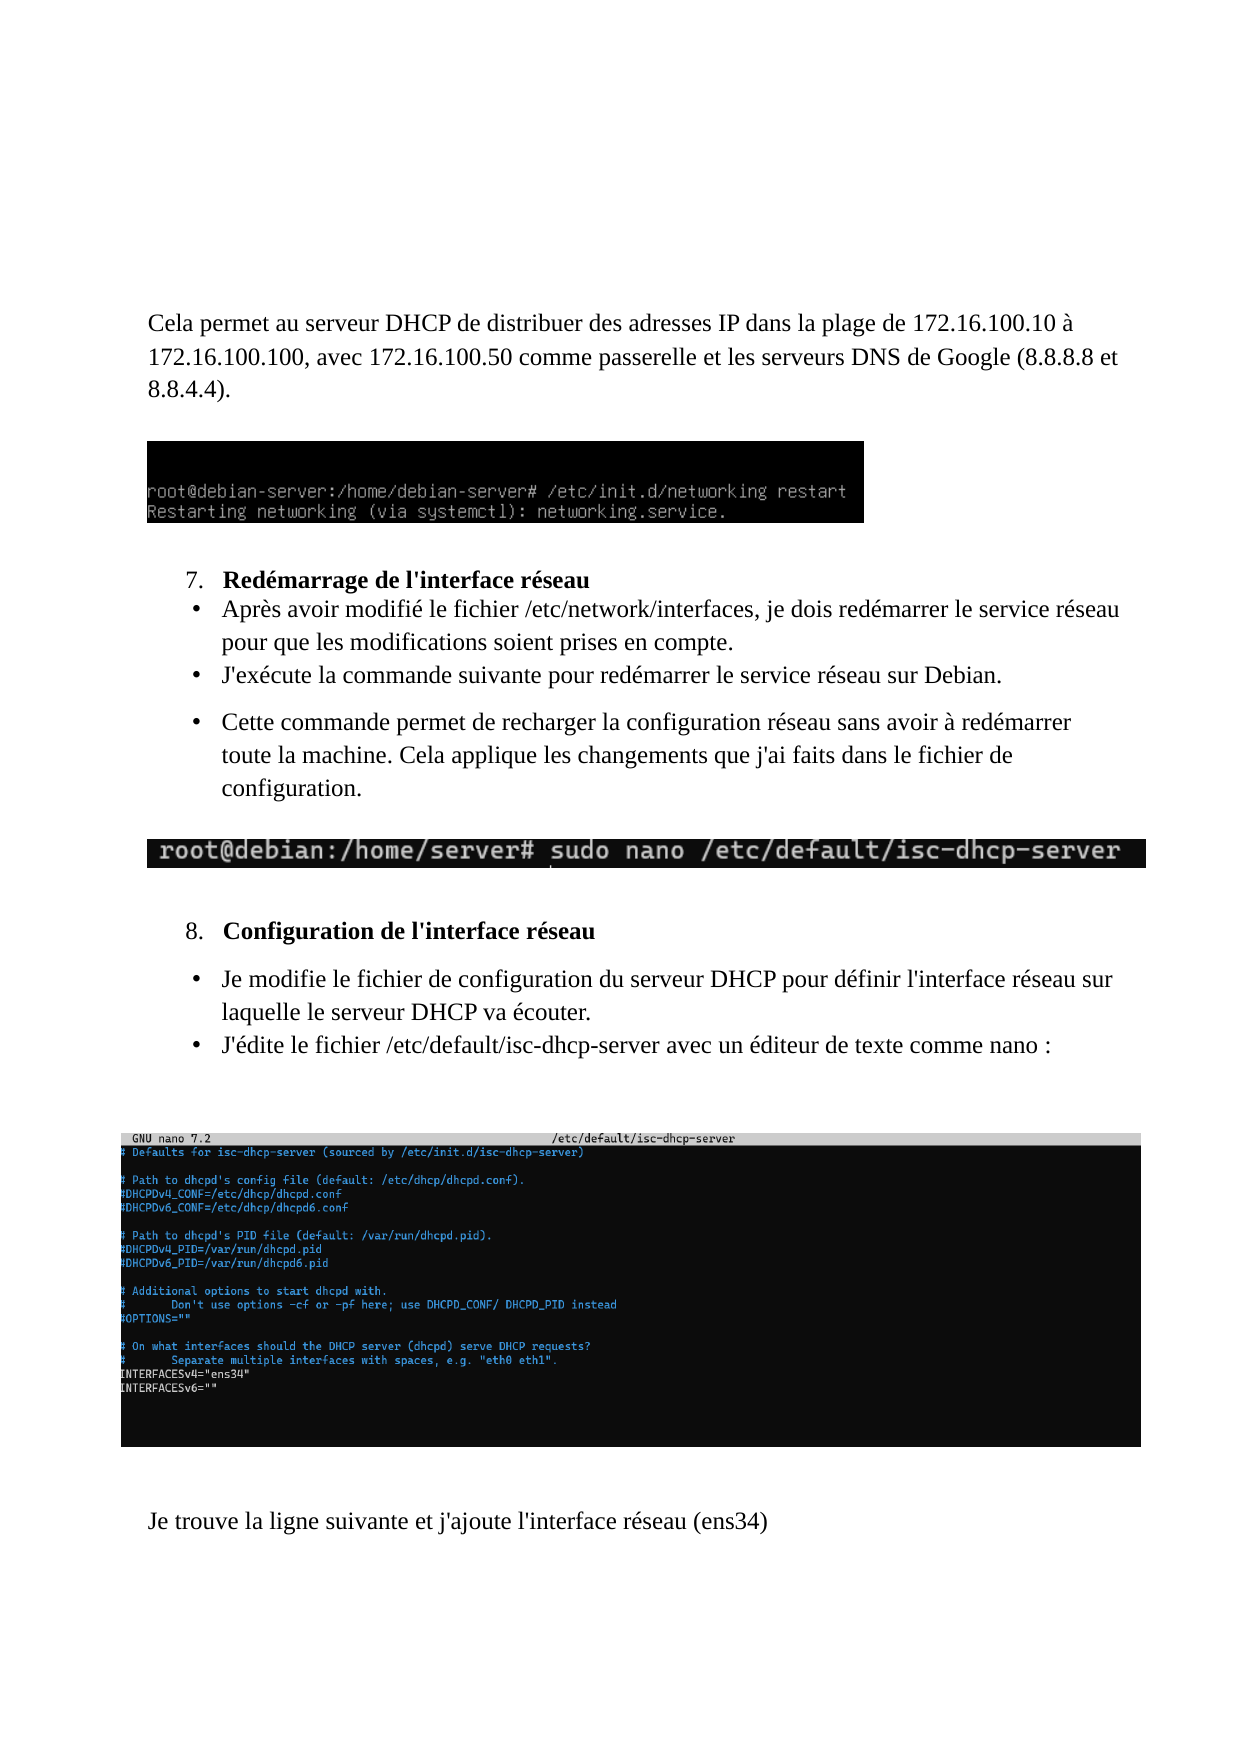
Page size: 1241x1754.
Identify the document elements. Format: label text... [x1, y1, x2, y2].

list Cette commande permet de recharger la configuration réseau sans avoir à redémarrer toute la machine. Cela applique les changements que j'ai faits dans le fichier de configuration. [192, 707, 1122, 802]
picture [147, 839, 1146, 868]
list Redémarrage de l'interface réseau [185, 565, 1122, 594]
list Configuration de l'interface réseau [185, 916, 1122, 945]
picture [147, 441, 864, 523]
list J'édite le fichier /etc/default/isc-dhcp-server avec un éditeur de texte comme nano : [192, 1030, 1122, 1059]
text Je trouve la ligne suivante et j'ajoute l'interface réseau (ens34) [148, 1506, 1122, 1535]
picture [121, 1133, 1141, 1447]
list Après avoir modifié le fichier /etc/network/interfaces, je dois redémarrer le service réseau pour que les modifications soient prises en compte. [192, 594, 1122, 656]
list J'exécute la commande suivante pour redémarrer le service réseau sur Debian. [192, 660, 1122, 688]
text Cela permet au serveur DHCP de distribuer des adresses IP dans la plage de 172.16.100.10 à 172.16.100.100, avec 172.16.100.50 comme passerelle et les serveurs DNS de Google (8.8.8.8 et 8.8.4.4). [148, 308, 1122, 403]
list Je modifie le fichier de configuration du serveur DHCP pour définir l'interface réseau sur laquelle le serveur DHCP va écouter. [192, 964, 1122, 1026]
